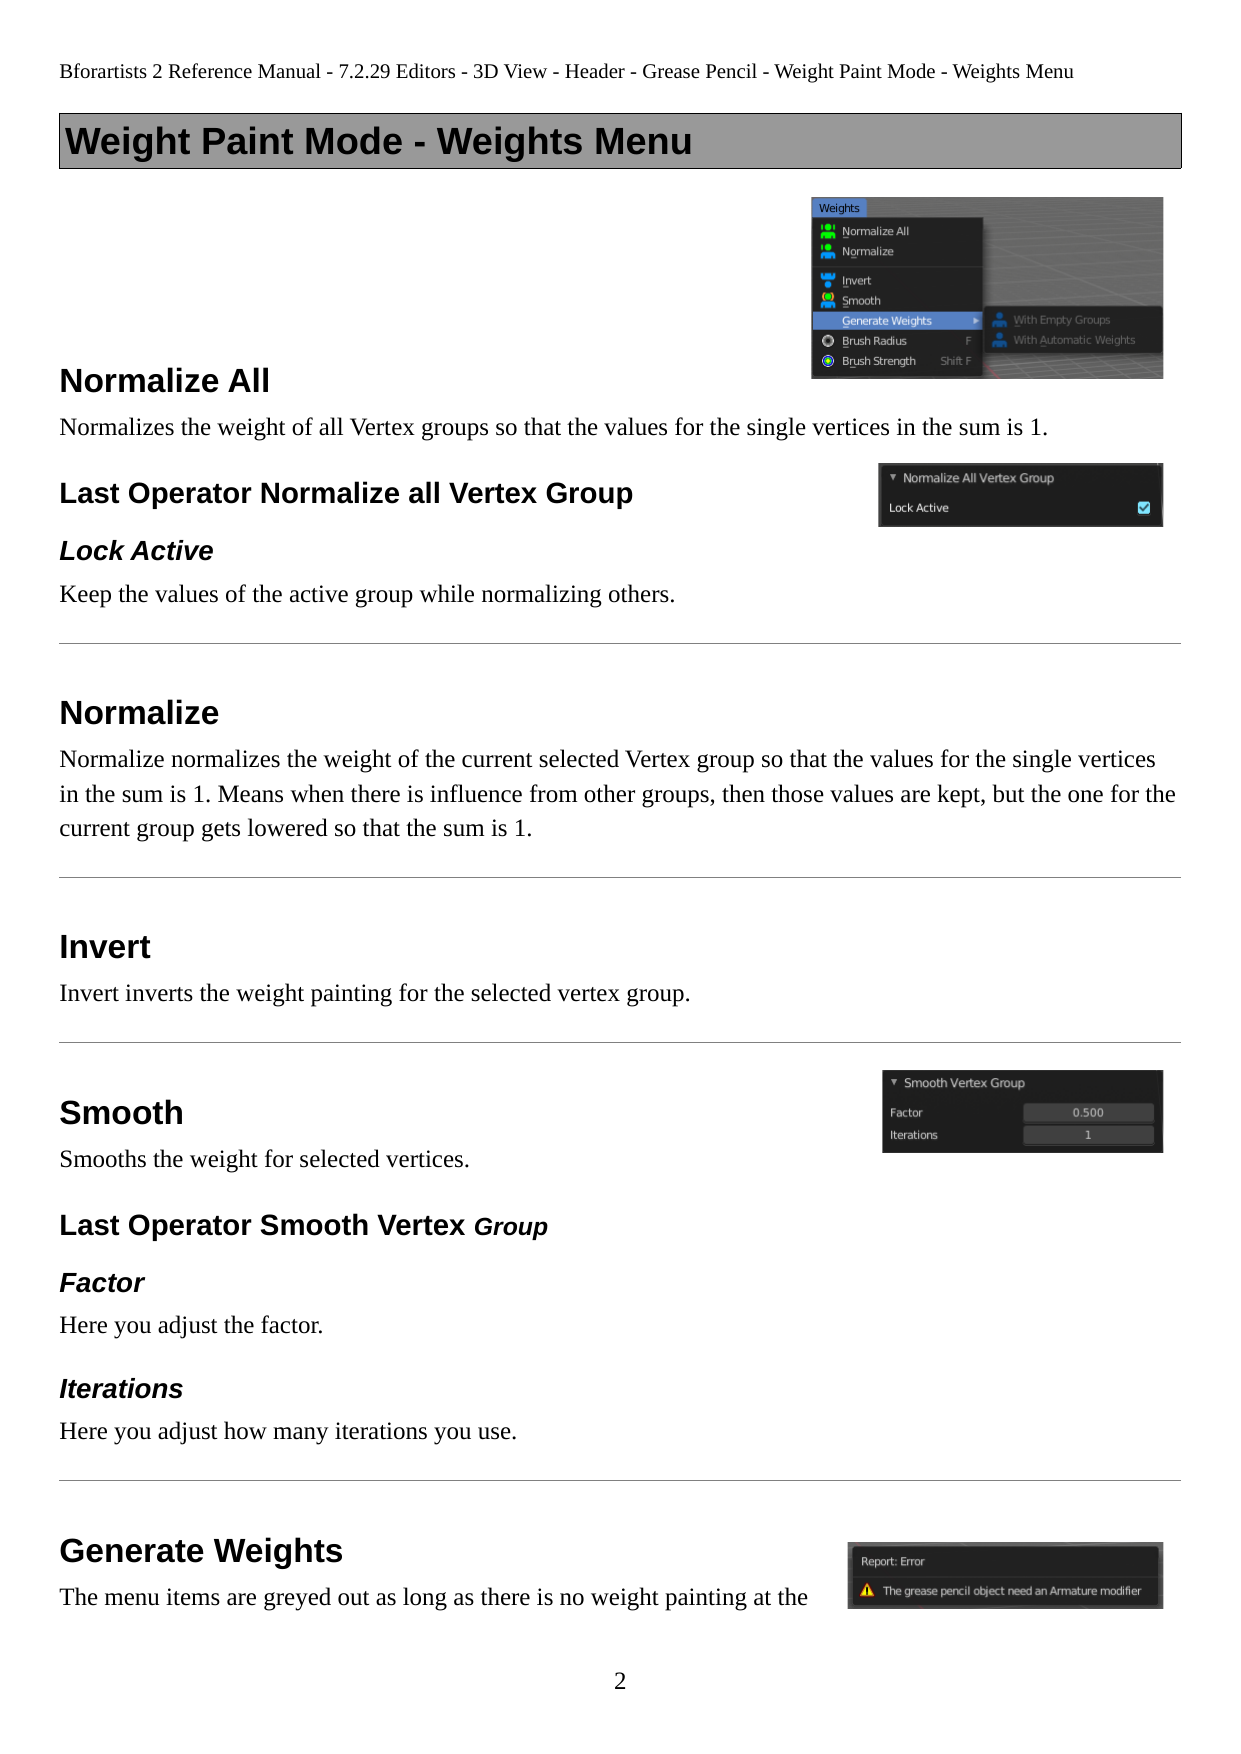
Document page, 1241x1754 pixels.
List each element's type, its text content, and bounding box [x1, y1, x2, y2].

text Here you adjust the factor. [59, 1311, 1181, 1339]
picture [847, 1542, 1164, 1609]
text Smooths the weight for selected vertices. [59, 1144, 1181, 1172]
subtitle Smooth [59, 1093, 882, 1131]
picture [878, 463, 1164, 527]
subtitle Normalize [59, 693, 1181, 732]
subtitle Normalize All [59, 361, 1181, 400]
subtitle Last Operator Normalize all Vertex Group [59, 476, 878, 510]
subtitle Generate Weights [59, 1531, 1181, 1569]
text Normalizes the weight of all Vertex groups so that the values for the single vertices in the sum is 1. [59, 412, 1181, 441]
subtitle Factor [59, 1266, 1181, 1298]
subtitle Last Operator Smooth Vertex Group [59, 1207, 1181, 1241]
subtitle Iterations [59, 1372, 1181, 1404]
subtitle [1164, 1093, 1181, 1131]
table_header Weight Paint Mode - Weights Menu [60, 114, 1181, 168]
text The menu items are greyed out as long as there is no weight painting at the [59, 1582, 1181, 1610]
text Keep the values of the active group while normalizing others. [59, 579, 1181, 608]
subtitle Invert [59, 927, 1181, 966]
text Normalize normalizes the weight of the current selected Vertex group so that the values for the single vertices in the sum is 1. Means when there is influence from other groups, then those values are kept, but the one for the current group gets lowered so that the sum is 1. [59, 744, 1181, 842]
subtitle Lock Active [59, 535, 1181, 567]
text Invert inverts the weight painting for the selected vertex group. [59, 978, 1181, 1007]
text Here you adjust how many iterations you use. [59, 1416, 1181, 1445]
picture [811, 197, 1164, 379]
picture [882, 1070, 1164, 1153]
